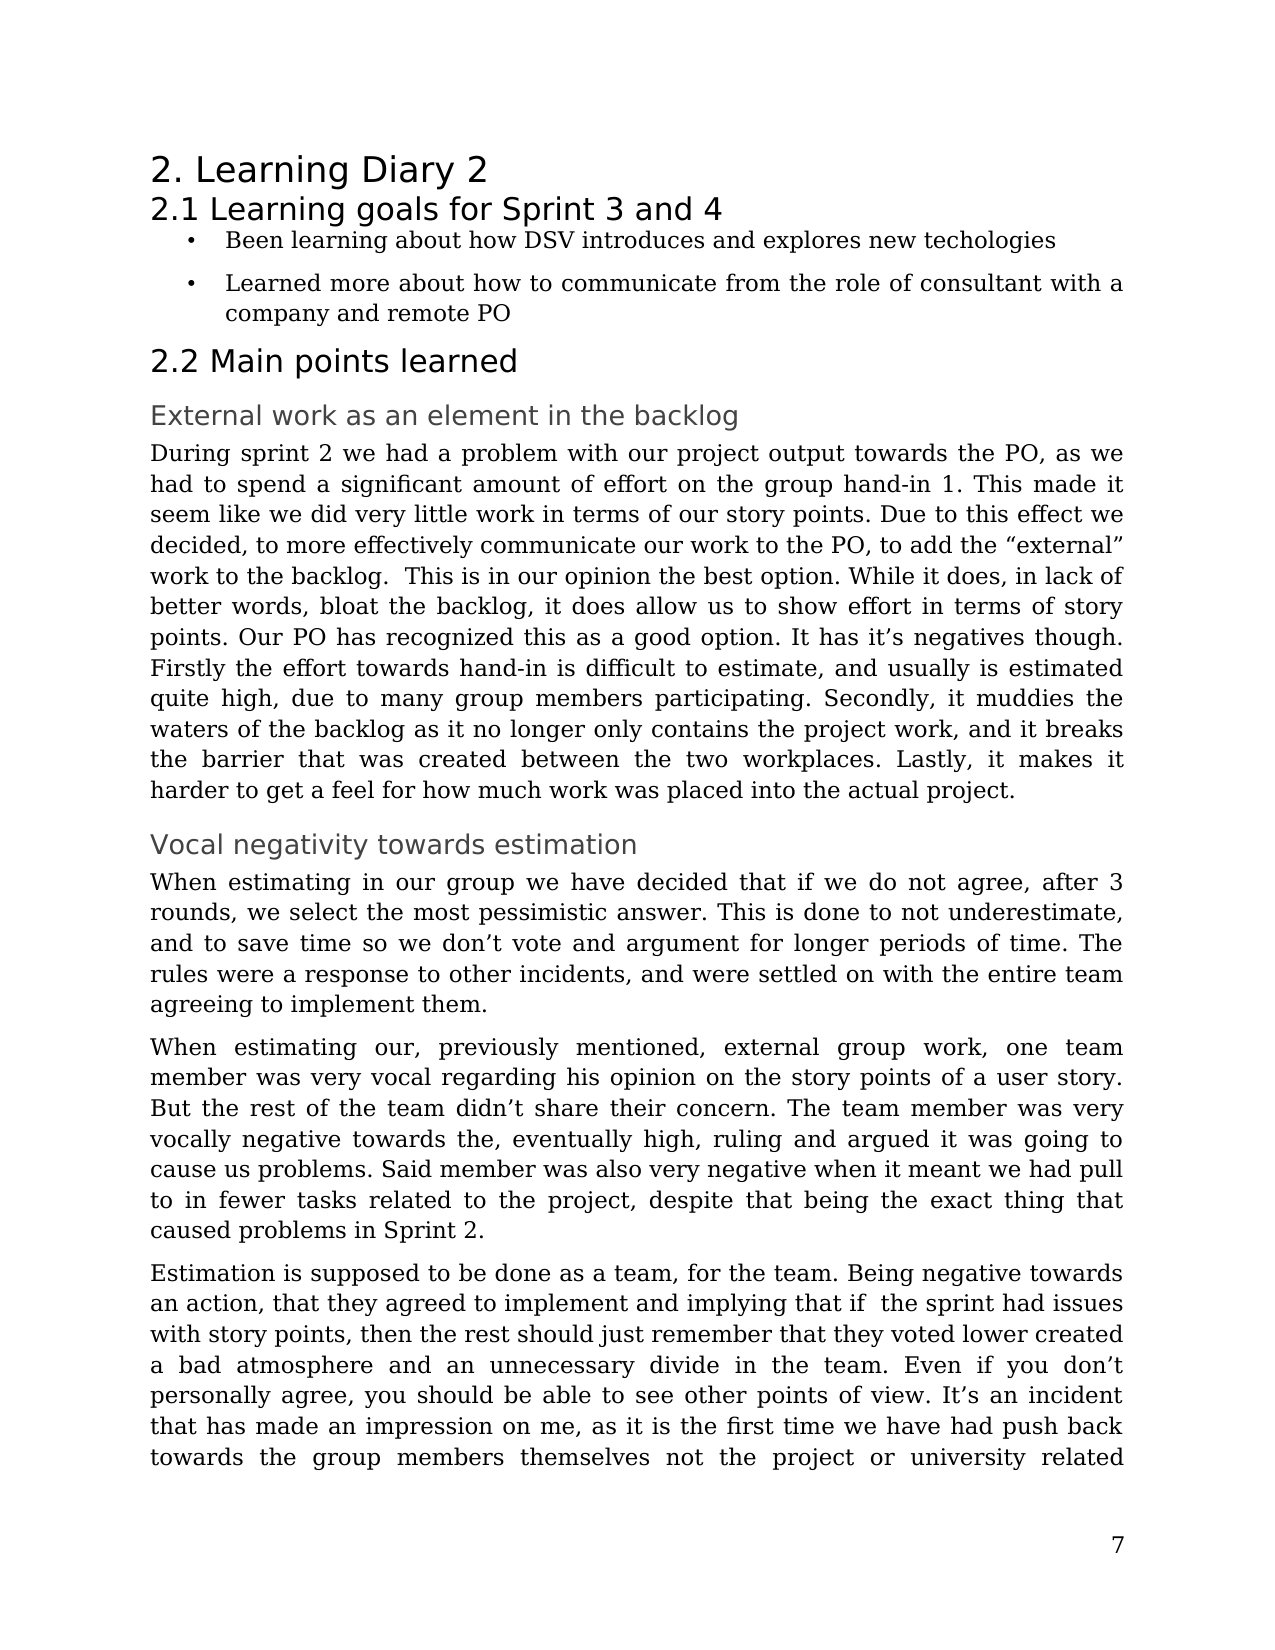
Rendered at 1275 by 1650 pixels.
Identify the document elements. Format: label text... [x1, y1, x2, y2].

list Been learning about how DSV introduces and explores new techologies [187, 228, 1125, 254]
text When estimating in our group we have decided that if we do not agree, after 3 rounds, we select the most pessimistic answer. This is done to not underestimate, and to save time so we don’t vote and argument for longer periods of time. The rules were a response to other incidents, and were settled on with the entire team agreeing to implement them. [150, 869, 1125, 1018]
text When estimating our, previously mentioned, external group work, one team member was very vocal regarding his opinion on the story points of a user story. But the rest of the team didn’t share their concern. The team member was very vocally negative towards the, eventually high, ruling and argued it was going to cause us problems. Said member was also very negative when it meant we had pull to in fewer tasks related to the project, despite that being the exact thing that caused problems in Sprint 2. [150, 1034, 1125, 1244]
subtitle 2. Learning Diary 2 [150, 150, 1125, 191]
text Estimation is supposed to be done as a team, for the team. Being negative towards an action, that they agreed to implement and implying that if the sprint had issues with story points, then the rest should just remember that they voted lower created a bad atmosphere and an unnecessary divide in the team. Even if you don’t personally agree, you should be able to see other points of view. It’s an incident that has made an impression on me, as it is the first time we have had push back towards the group members themselves not the project or university related [150, 1260, 1125, 1470]
subtitle 2.2 Main points learned [150, 343, 1125, 379]
subtitle External work as an element in the backlog [150, 401, 1125, 432]
subtitle 2.1 Learning goals for Sprint 3 and 4 [150, 191, 1125, 228]
list Learned more about how to communicate from the role of consultant with a company and remote PO [187, 270, 1125, 327]
subtitle Vocal negativity towards estimation [150, 829, 1125, 861]
text During sprint 2 we had a problem with our project output towards the PO, as we had to spend a significant amount of effort on the group hand-in 1. This made it seem like we did very little work in terms of our story points. Due to this effect we decided, to more effectively communicate our work to the PO, to add the “external” work to the backlog. This is in our opinion the best option. While it does, in lack of better words, bloat the backlog, it does allow us to show effort in terms of story points. Our PO has recognized this as a good option. It has it’s negatives though. Firstly the effort towards hand-in is difficult to estimate, and usually is estimated quite high, due to many group members participating. Secondly, it muddies the waters of the backlog as it no longer only contains the project work, and it breaks the barrier that was created between the two workplaces. Lastly, it makes it harder to get a feel for how much work was placed into the actual project. [150, 440, 1125, 804]
